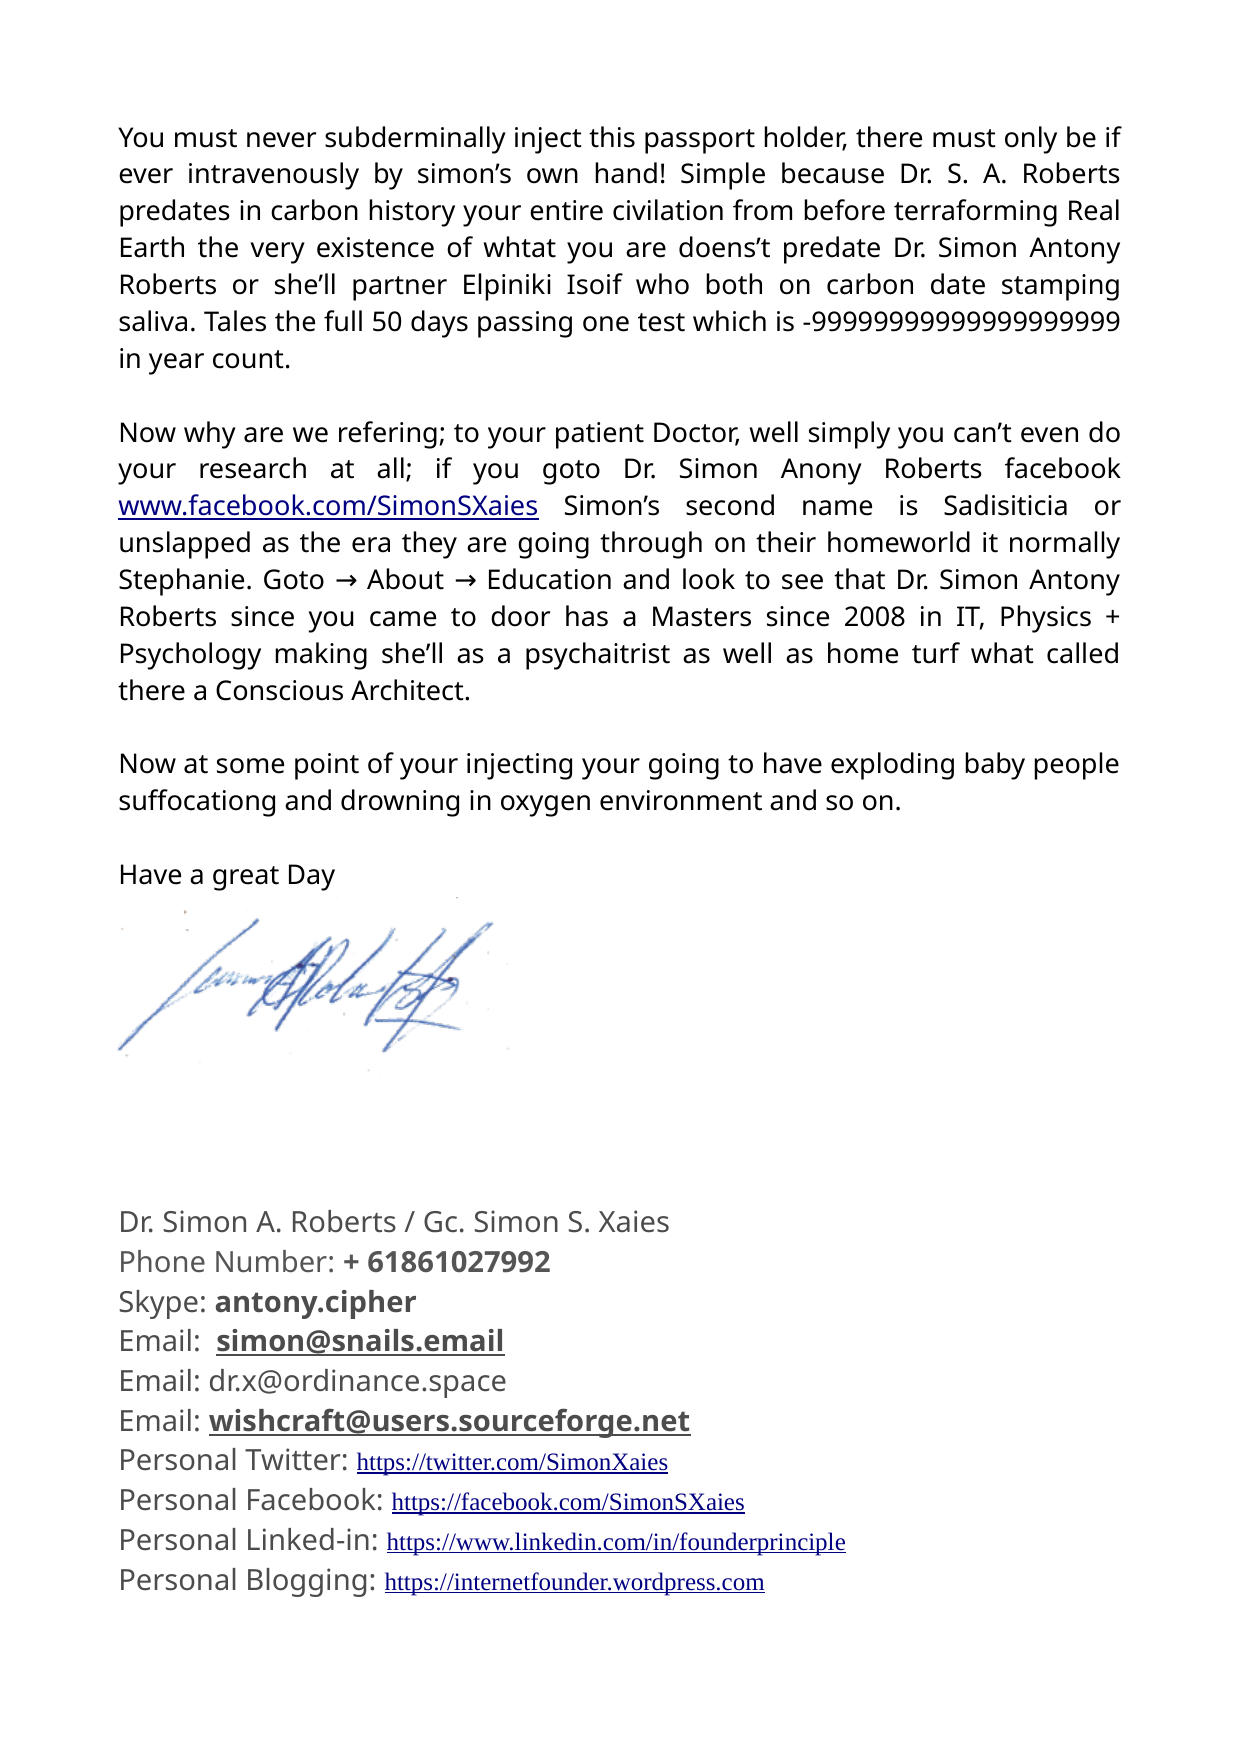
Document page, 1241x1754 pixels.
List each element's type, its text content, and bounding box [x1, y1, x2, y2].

subtitle Phone Number: + 61861027992 [118, 1241, 1116, 1281]
list Personal Facebook: https://facebook.com/SimonSXaies [118, 1479, 1122, 1519]
list Personal Linked-in: https://www.linkedin.com/in/founderprinciple [118, 1519, 1122, 1559]
text Dr. Simon A. Roberts / Gc. Simon S. Xaies [118, 1202, 1122, 1241]
picture [104, 897, 511, 1078]
text Now at some point of your injecting your going to have exploding baby people suffocationg and drowning in oxygen environment and so on. [118, 745, 1122, 819]
list Email: wishcraft@users.sourceforge.net [118, 1400, 1122, 1440]
text Now why are we refering; to your patient Doctor, well simply you can’t even do your research at all; if you goto Dr. Simon Anony Roberts facebook www.facebook.com/SimonSXaies Simon’s second name is Sadisiticia or unslapped as the era they are going through on their homeworld it normally Stephanie. Goto → About → Education and look to see that Dr. Simon Antony Roberts since you came to door has a Masters since 2008 in IT, Physics + Psychology making she’ll as a psychaitrist as well as home turf what called there a Conscious Architect. [118, 413, 1122, 708]
text You must never subderminally inject this passport holder, there must only be if ever intravenously by simon’s own hand! Simple because Dr. S. A. Roberts predates in carbon history your entire civilation from before terraforming Real Earth the very existence of whtat you are doens’t predate Dr. Simon Antony Roberts or she’ll partner Elpiniki Isoif who both on carbon date stamping saliva. Tales the full 50 days passing one test which is -99999999999999999999 in year count. [118, 118, 1122, 376]
list Skype: antony.cipher [118, 1281, 1122, 1321]
list Email: simon@snails.email [118, 1321, 1122, 1360]
list Personal Blogging: https://internetfounder.wordpress.com [118, 1559, 1122, 1598]
list Email: dr.x@ordinance.space [118, 1360, 1122, 1400]
text Have a great Day [118, 856, 1122, 892]
list Personal Twitter: https://twitter.com/SimonXaies [118, 1440, 1122, 1479]
